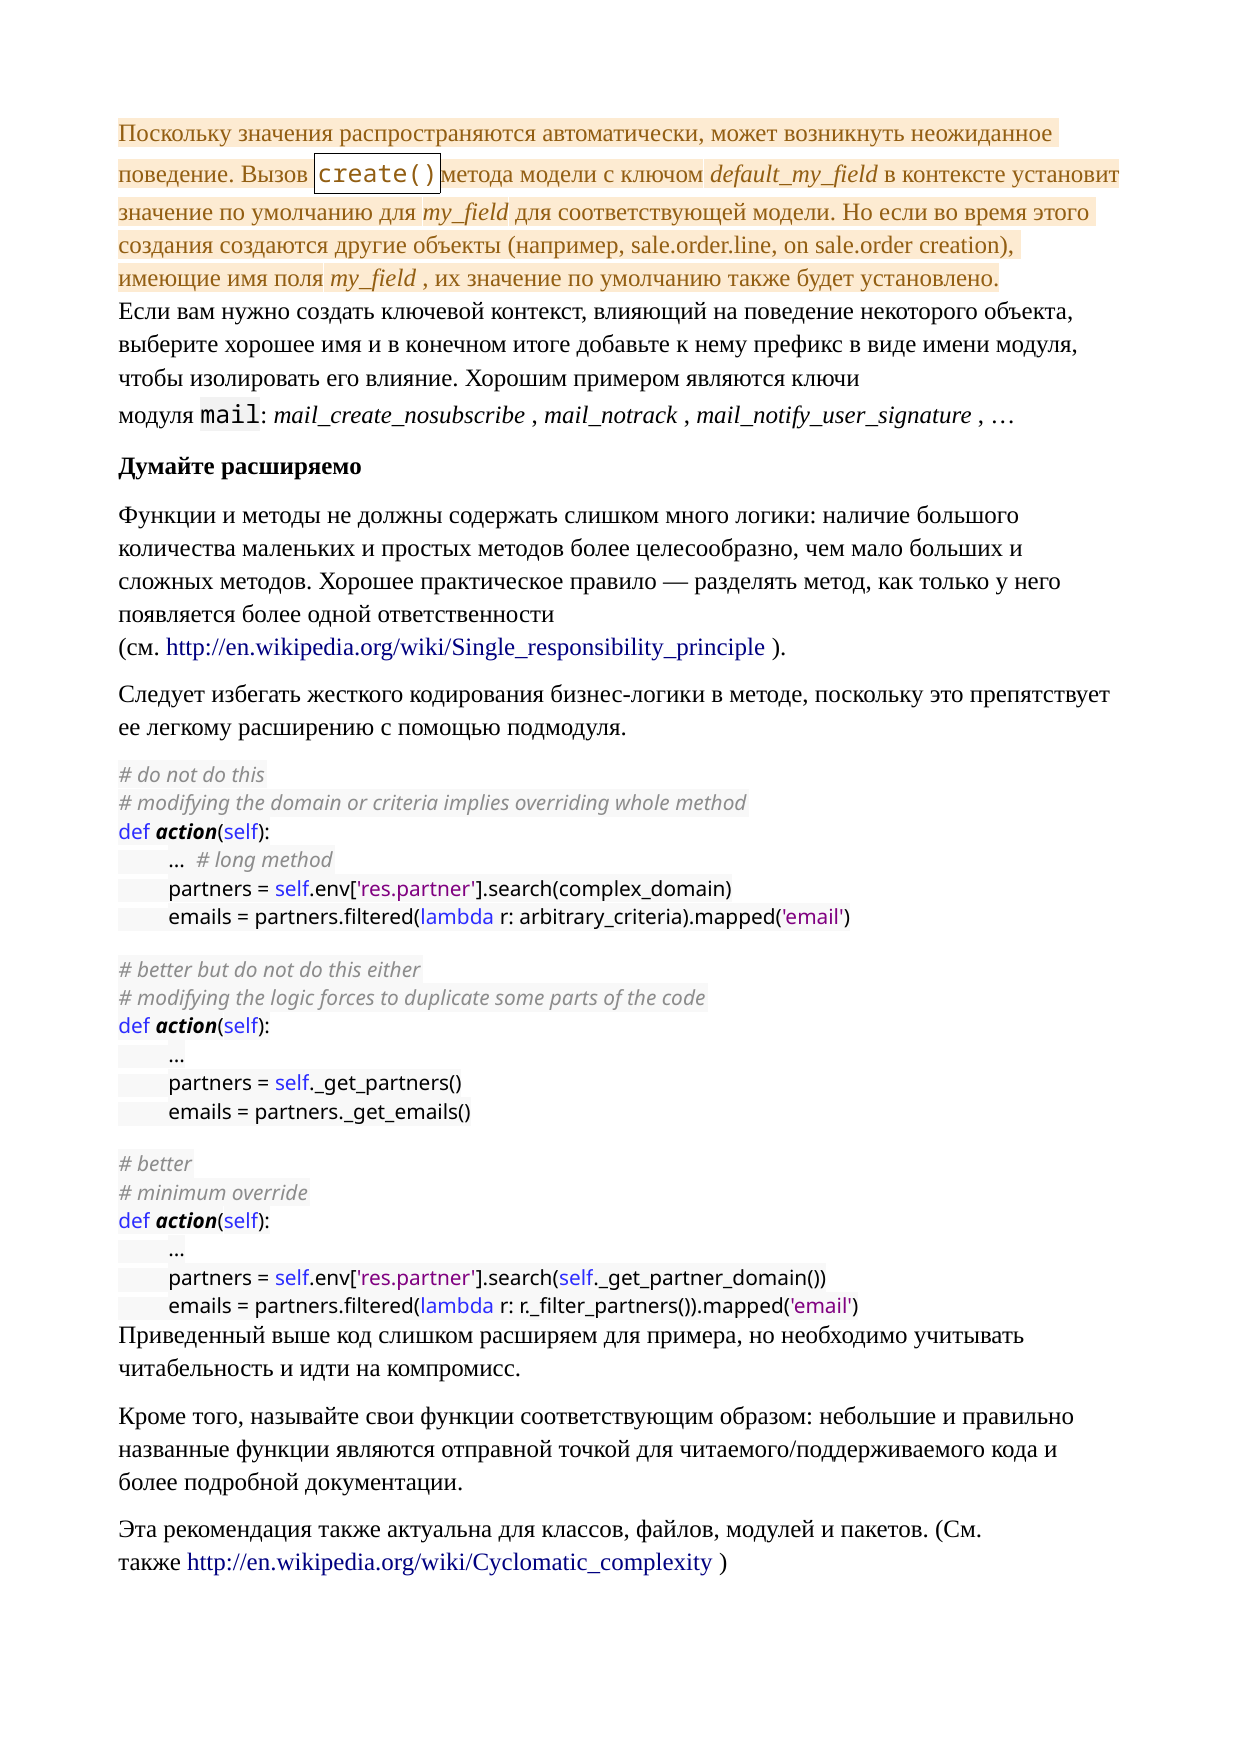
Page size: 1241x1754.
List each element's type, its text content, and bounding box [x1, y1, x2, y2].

text # do not do this [118, 760, 1122, 788]
text def action(self): [118, 817, 1122, 845]
text # better [118, 1149, 1122, 1178]
text # modifying the logic forces to duplicate some parts of the code [118, 983, 1122, 1012]
text # minimum override [118, 1178, 1122, 1206]
text partners = self._get_partners() [118, 1068, 1122, 1097]
text emails = partners.filtered(lambda r: r._filter_partners()).mapped('email') [118, 1292, 1122, 1320]
text emails = partners.filtered(lambda r: arbitrary_criteria).mapped('email') [118, 902, 1122, 931]
text Функции и методы не должны содержать слишком много логики: наличие большого количества маленьких и простых методов более целесообразно, чем мало больших и сложных методов. Хорошее практическое правило — разделять метод, как только у него появляется более одной ответственности (см. http://en.wikipedia.org/wiki/Single_responsibility_principle ). [118, 500, 1122, 661]
text partners = self.env['res.partner'].search(self._get_partner_domain()) [118, 1263, 1122, 1292]
text Поскольку значения распространяются автоматически, может возникнуть неожиданное поведение. Вызов create()метода модели с ключом default_my_field в контексте установит значение по умолчанию для my_field для соответствующей модели. Но если во время этого создания создаются другие объекты (например, sale.order.line, on sale.order creation), имеющие имя поля my_field , их значение по умолчанию также будет установлено. [118, 118, 1122, 292]
text # better but do not do this either [118, 955, 1122, 983]
text Эта рекомендация также актуальна для классов, файлов, модулей и пакетов. (См. также http://en.wikipedia.org/wiki/Cyclomatic_complexity ) [118, 1514, 1122, 1576]
text # modifying the domain or criteria implies overriding whole method [118, 788, 1122, 817]
subtitle Думайте расширяемо [118, 451, 1122, 479]
text partners = self.env['res.partner'].search(complex_domain) [118, 874, 1122, 902]
text def action(self): [118, 1206, 1122, 1234]
text ... # long method [118, 845, 1122, 874]
text Кроме того, называйте свои функции соответствующим образом: небольшие и правильно названные функции являются отправной точкой для читаемого/поддерживаемого кода и более подробной документации. [118, 1401, 1122, 1496]
text ... [118, 1040, 1122, 1068]
text emails = partners._get_emails() [118, 1097, 1122, 1126]
text Следует избегать жесткого кодирования бизнес-логики в методе, поскольку это препятствует ее легкому расширению с помощью подмодуля. [118, 679, 1122, 741]
text ... [118, 1234, 1122, 1263]
text def action(self): [118, 1012, 1122, 1040]
text Если вам нужно создать ключевой контекст, влияющий на поведение некоторого объекта, выберите хорошее имя и в конечном итоге добавьте к нему префикс в виде имени модуля, чтобы изолировать его влияние. Хорошим примером являются ключи модуля mail: mail_create_nosubscribe , mail_notrack , mail_notify_user_signature , … [118, 296, 1122, 431]
text Приведенный выше код слишком расширяем для примера, но необходимо учитывать читабельность и идти на компромисс. [118, 1320, 1122, 1382]
